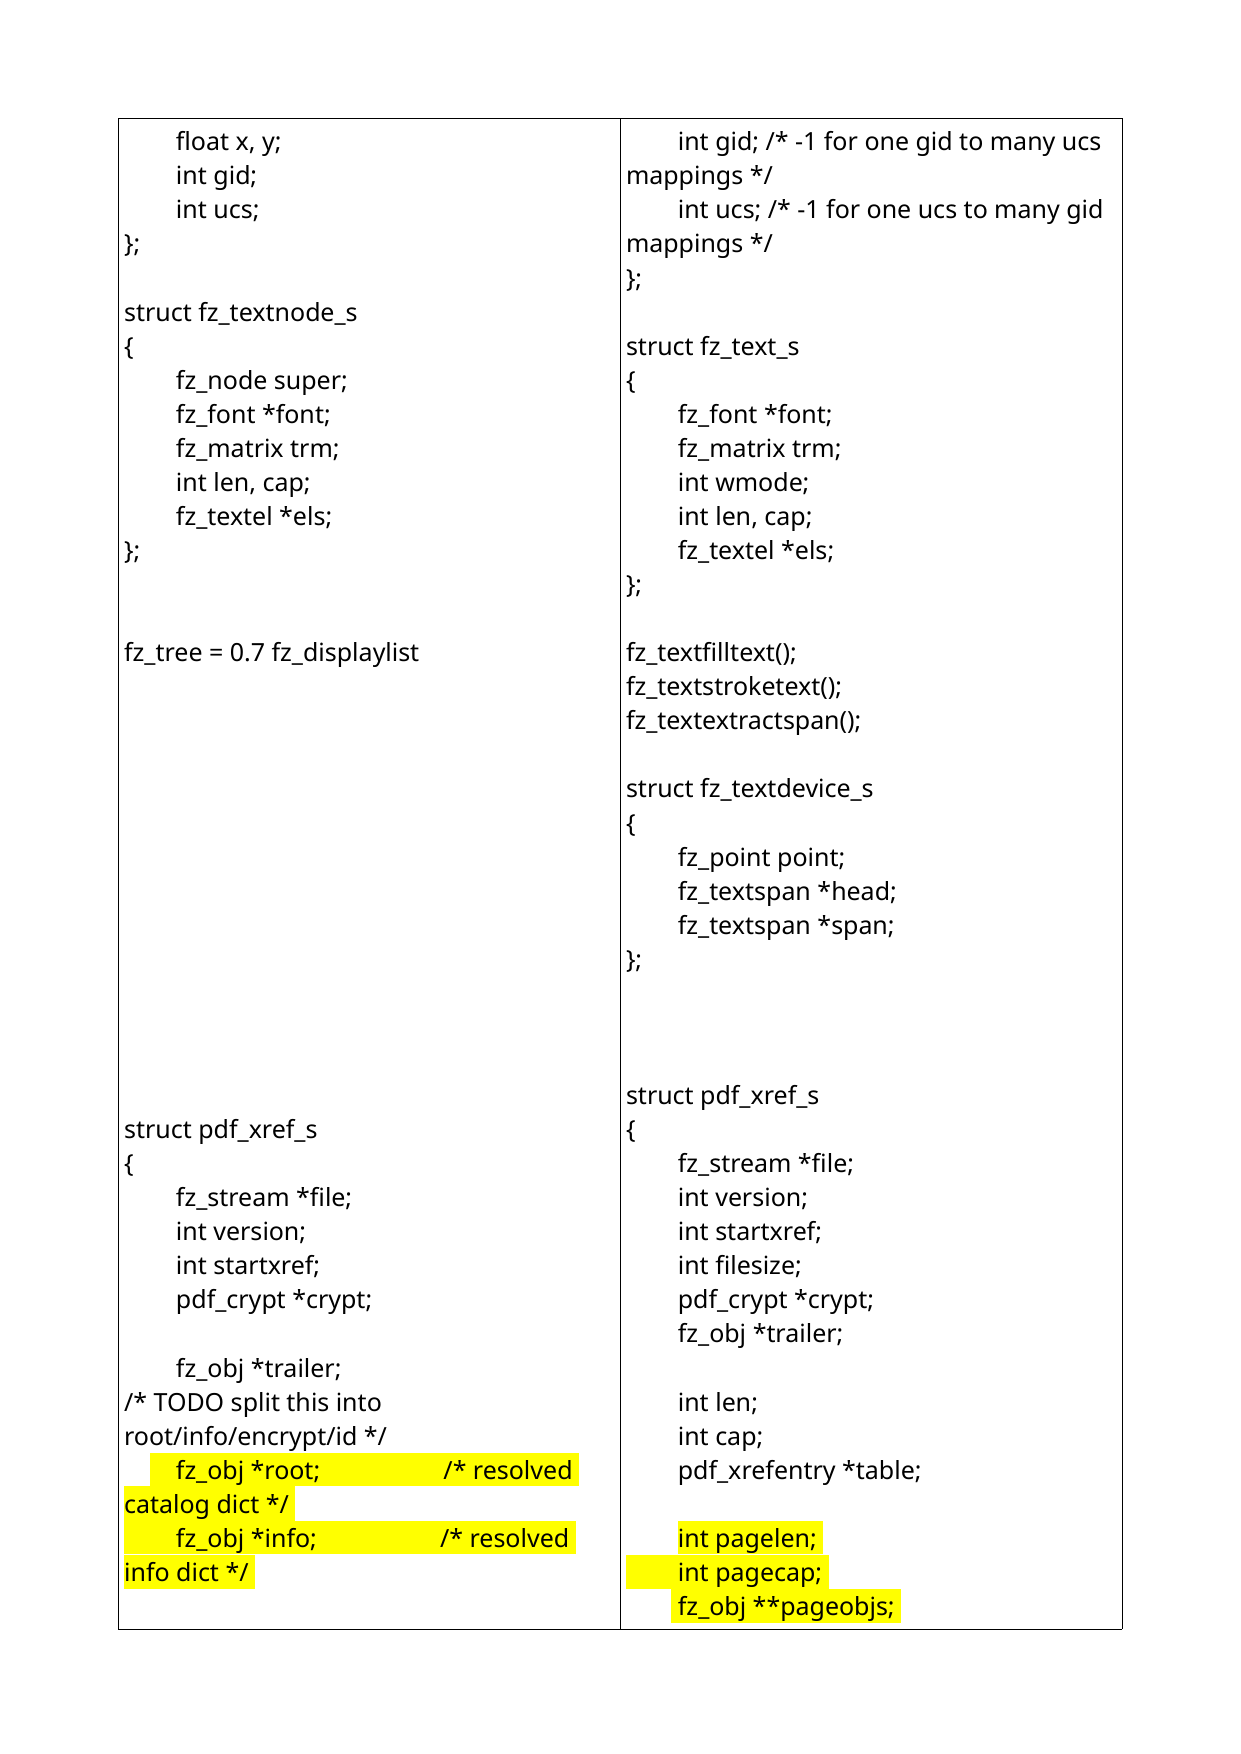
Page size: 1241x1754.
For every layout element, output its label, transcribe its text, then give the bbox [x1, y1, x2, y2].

table_header float x, y; int gid; int ucs; }; struct fz_textnode_s { fz_node super; fz_font *font; fz_matrix trm; int len, cap; fz_textel *els; }; fz_tree = 0.7 fz_displaylist struct pdf_xref_s { fz_stream *file; int version; int startxref; pdf_crypt *crypt; fz_obj *trailer; /* TODO split this into root/info/encrypt/id */ fz_obj *root; /* resolved catalog dict */ fz_obj *info; /* resolved info dict */ [119, 119, 620, 1628]
table_header int gid; /* -1 for one gid to many ucs mappings */ int ucs; /* -1 for one ucs to many gid mappings */ }; struct fz_text_s { fz_font *font; fz_matrix trm; int wmode; int len, cap; fz_textel *els; }; fz_textfilltext(); fz_textstroketext(); fz_textextractspan(); struct fz_textdevice_s { fz_point point; fz_textspan *head; fz_textspan *span; }; struct pdf_xref_s { fz_stream *file; int version; int startxref; int filesize; pdf_crypt *crypt; fz_obj *trailer; int len; int cap; pdf_xrefentry *table; int pagelen; int pagecap; fz_obj **pageobjs; [621, 119, 1122, 1628]
